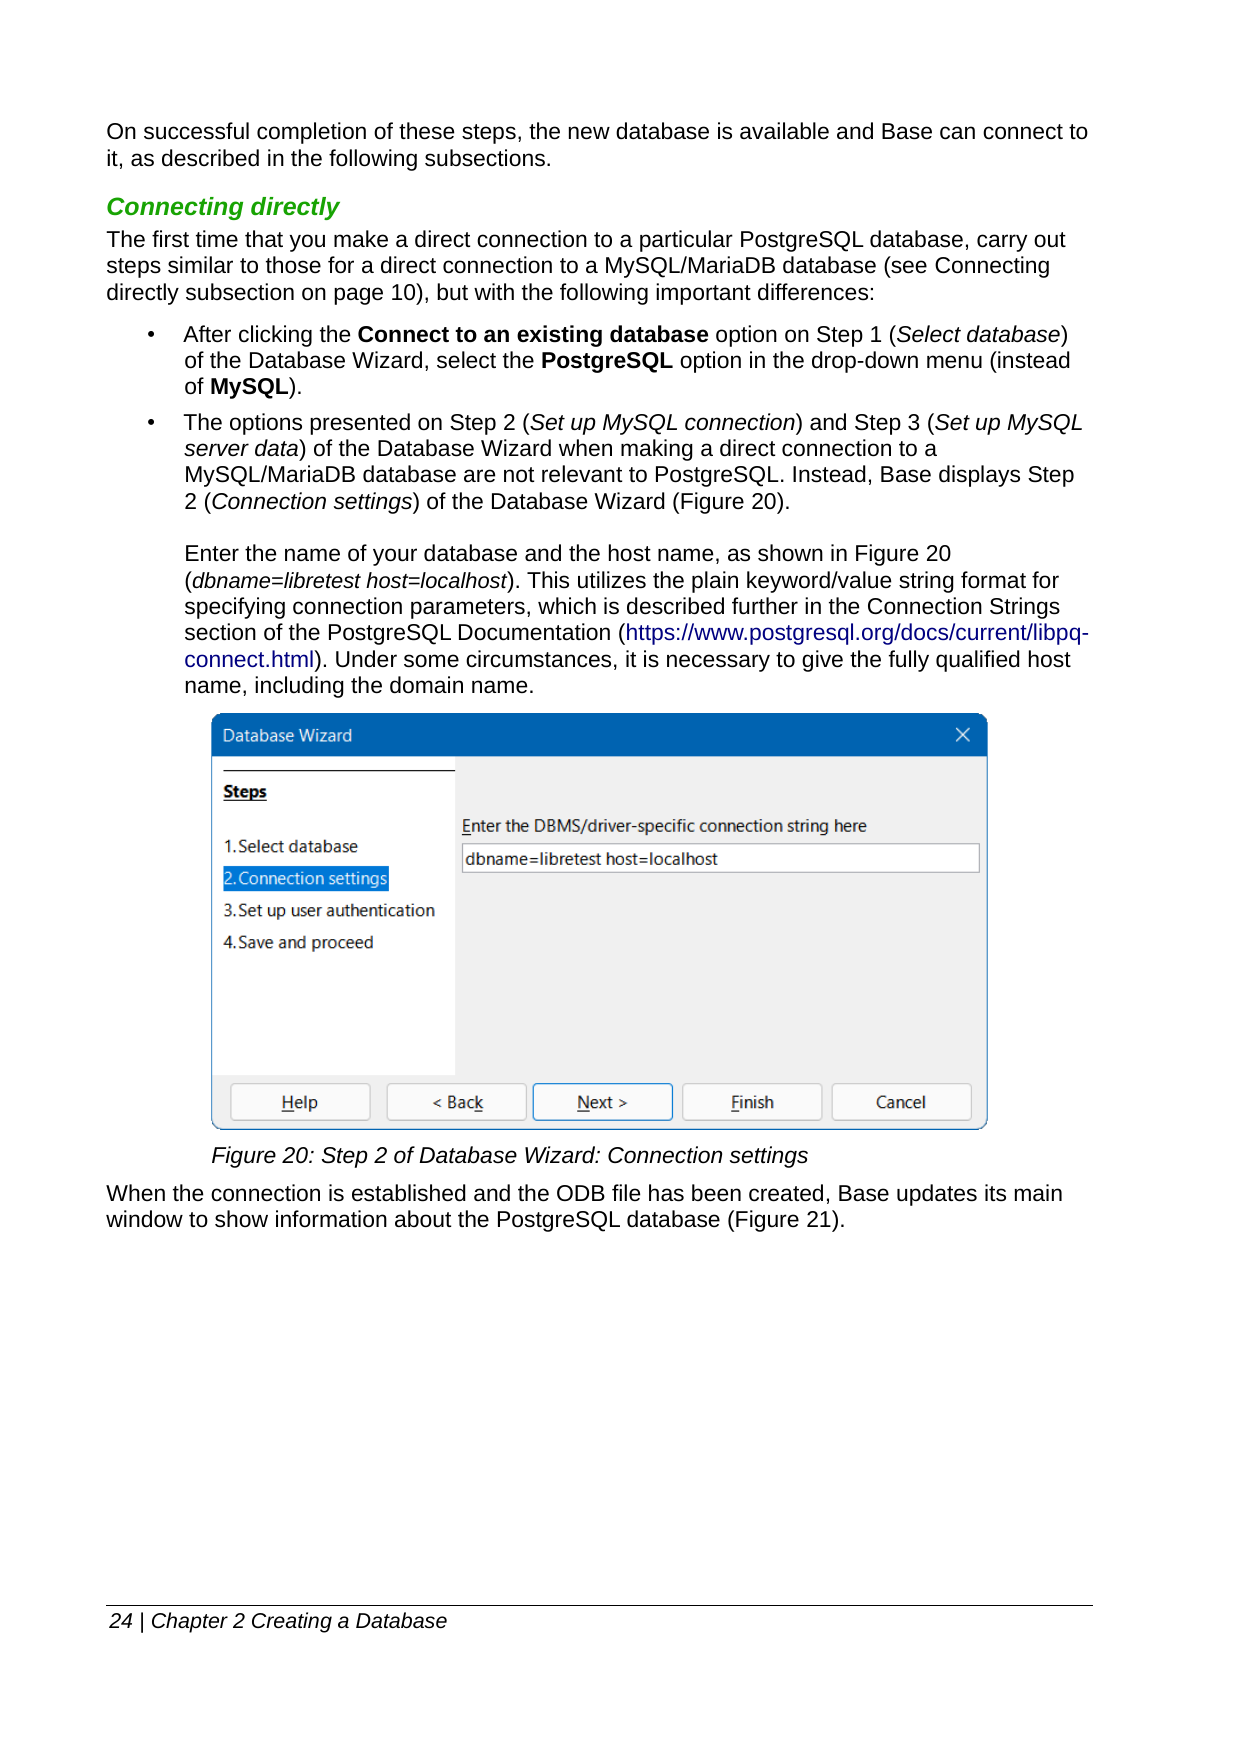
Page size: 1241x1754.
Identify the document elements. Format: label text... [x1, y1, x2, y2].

text Figure 20: Step 2 of Database Wizard: Connection settings [211, 1142, 988, 1168]
picture [211, 713, 988, 1130]
text When the connection is established and the ODB file has been created, Base updates its main window to show information about the PostgreSQL database (Figure 21). [106, 1180, 1093, 1233]
list The options presented on Step 2 (Set up MySQL connection) and Step 3 (Set up MySQL server data) of the Database Wizard when making a direct connection to a MySQL/MariaDB database are not relevant to PostgreSQL. Instead, Base displays Step 2 (Connection settings) of the Database Wizard (Figure 20). Enter the name of your database and the host name, as shown in Figure 20 (dbname=libretest host=localhost). This utilizes the plain keyword/value string format for specifying connection parameters, which is described further in the Connection Strings section of the PostgreSQL Documentation (https://www.postgresql.org/docs/current/libpq-connect.html). Under some circumstances, it is necessary to give the fully qualified host name, including the domain name. [144, 406, 1093, 701]
subtitle Connecting directly [106, 191, 1093, 220]
text The first time that you make a direct connection to a particular PostgreSQL database, carry out steps similar to those for a direct connection to a MySQL/MariaDB database (see Connecting directly subsection on page 10), but with the following important differences: [106, 226, 1093, 305]
list After clicking the Connect to an existing database option on Step 1 (Select database) of the Database Wizard, select the PostgreSQL option in the drop-down menu (instead of MySQL). [144, 318, 1093, 400]
text On successful completion of these steps, the new database is available and Base can connect to it, as described in the following subsections. [106, 118, 1093, 171]
